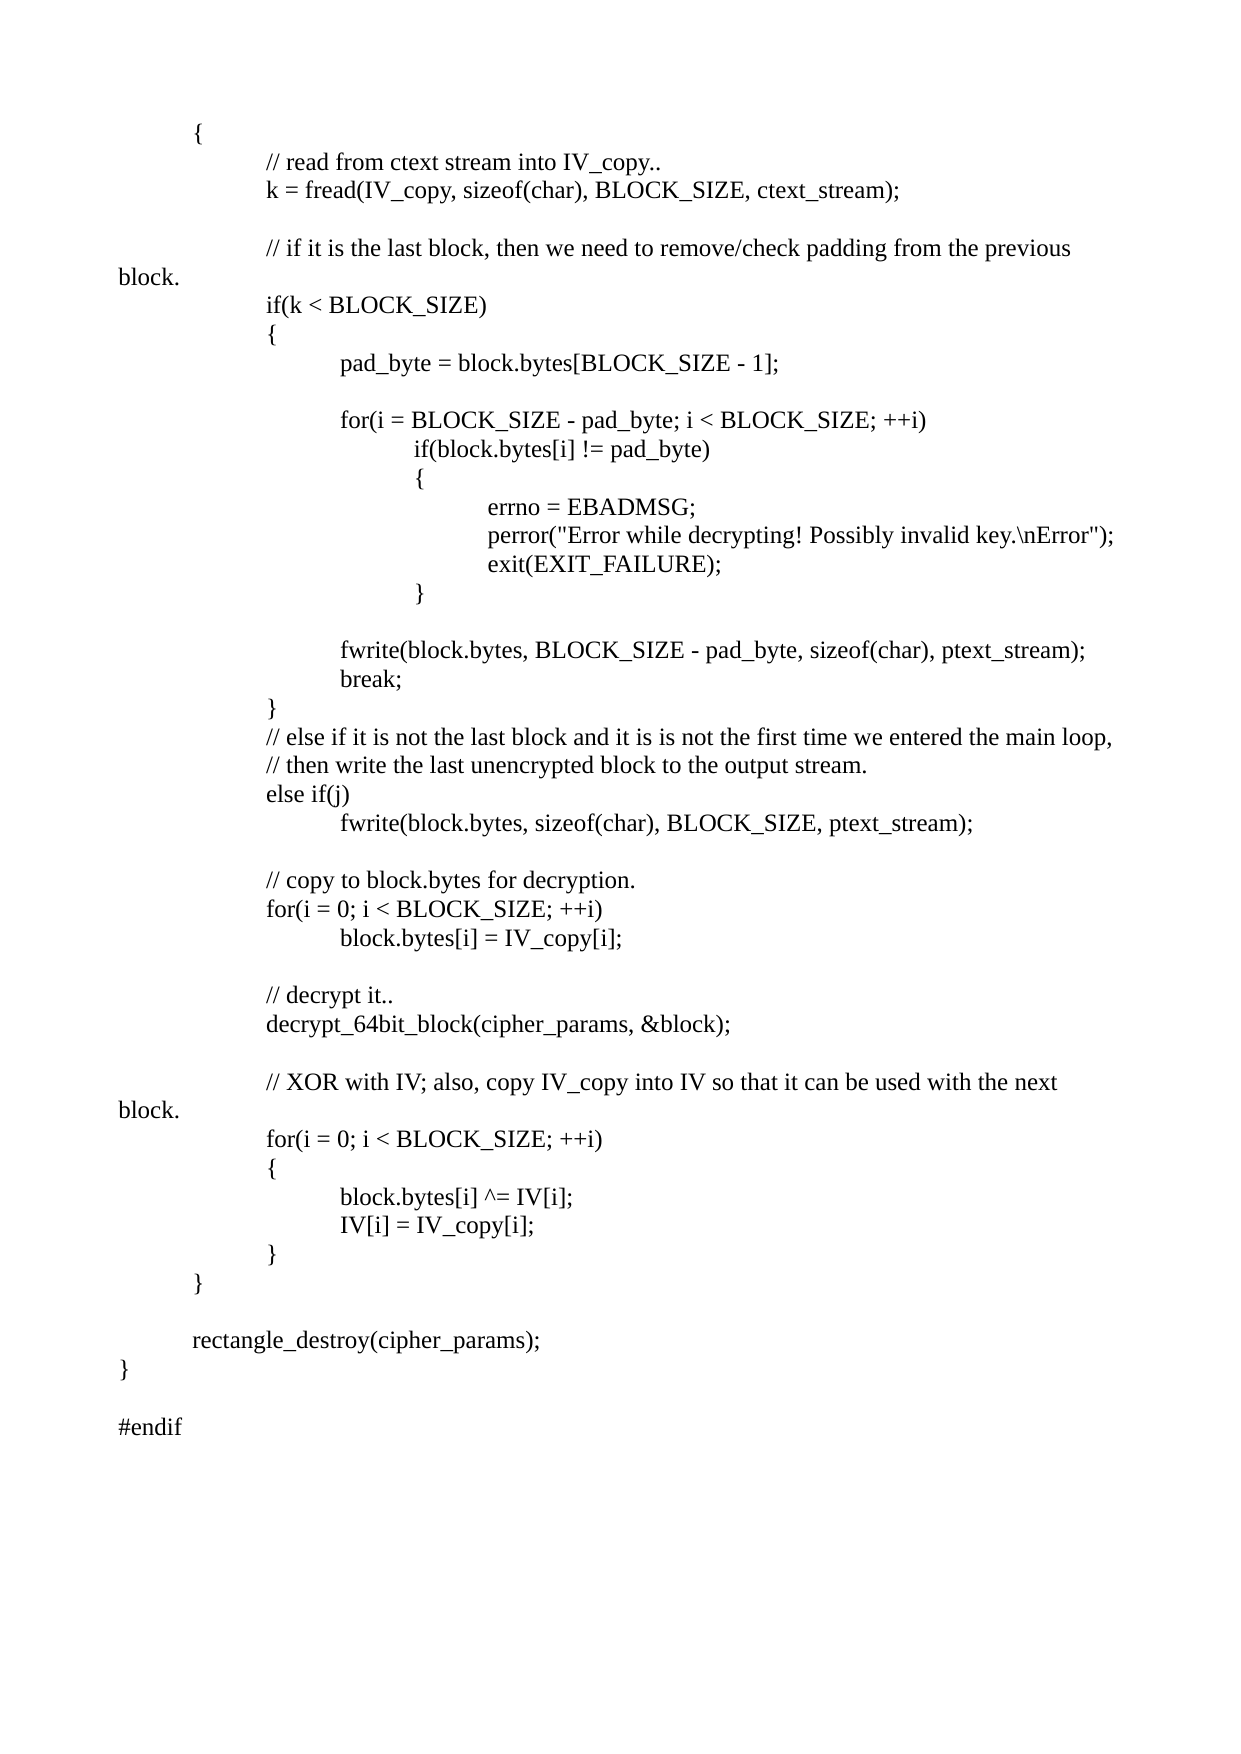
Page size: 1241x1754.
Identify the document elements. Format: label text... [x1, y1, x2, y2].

text // read from ctext stream into IV_copy.. [118, 147, 1122, 176]
text block.bytes[i] = IV_copy[i]; [118, 923, 1122, 952]
text if(k < BLOCK_SIZE) [118, 291, 1122, 319]
text { [118, 319, 1122, 348]
text } [118, 1239, 1122, 1268]
text decrypt_64bit_block(cipher_params, &block); [118, 1009, 1122, 1038]
text } [118, 1268, 1122, 1297]
text // decrypt it.. [118, 981, 1122, 1009]
text k = fread(IV_copy, sizeof(char), BLOCK_SIZE, ctext_stream); [118, 176, 1122, 204]
text // copy to block.bytes for decryption. [118, 866, 1122, 894]
text exit(EXIT_FAILURE); [118, 549, 1122, 578]
text break; [118, 664, 1122, 693]
text // if it is the last block, then we need to remove/check padding from the previous block. [118, 233, 1122, 291]
text // XOR with IV; also, copy IV_copy into IV so that it can be used with the next block. [118, 1067, 1122, 1124]
text { [118, 1153, 1122, 1182]
text } [118, 693, 1122, 722]
text fwrite(block.bytes, sizeof(char), BLOCK_SIZE, ptext_stream); [118, 808, 1122, 837]
text fwrite(block.bytes, BLOCK_SIZE - pad_byte, sizeof(char), ptext_stream); [118, 636, 1122, 664]
text rectangle_destroy(cipher_params); [118, 1326, 1122, 1354]
text { [118, 463, 1122, 492]
text perror("Error while decrypting! Possibly invalid key.\nError"); [118, 521, 1122, 549]
text } [118, 1354, 1122, 1383]
text for(i = 0; i < BLOCK_SIZE; ++i) [118, 1124, 1122, 1153]
text #endif [118, 1412, 1122, 1441]
text block.bytes[i] ^= IV[i]; [118, 1182, 1122, 1211]
text errno = EBADMSG; [118, 492, 1122, 521]
text // else if it is not the last block and it is is not the first time we entered the main loop, [118, 722, 1122, 751]
text { [118, 118, 1122, 147]
text IV[i] = IV_copy[i]; [118, 1211, 1122, 1239]
text if(block.bytes[i] != pad_byte) [118, 434, 1122, 463]
text } [118, 578, 1122, 607]
text // then write the last unencrypted block to the output stream. [118, 751, 1122, 779]
text pad_byte = block.bytes[BLOCK_SIZE - 1]; [118, 348, 1122, 377]
text else if(j) [118, 779, 1122, 808]
text for(i = 0; i < BLOCK_SIZE; ++i) [118, 894, 1122, 923]
text for(i = BLOCK_SIZE - pad_byte; i < BLOCK_SIZE; ++i) [118, 406, 1122, 434]
